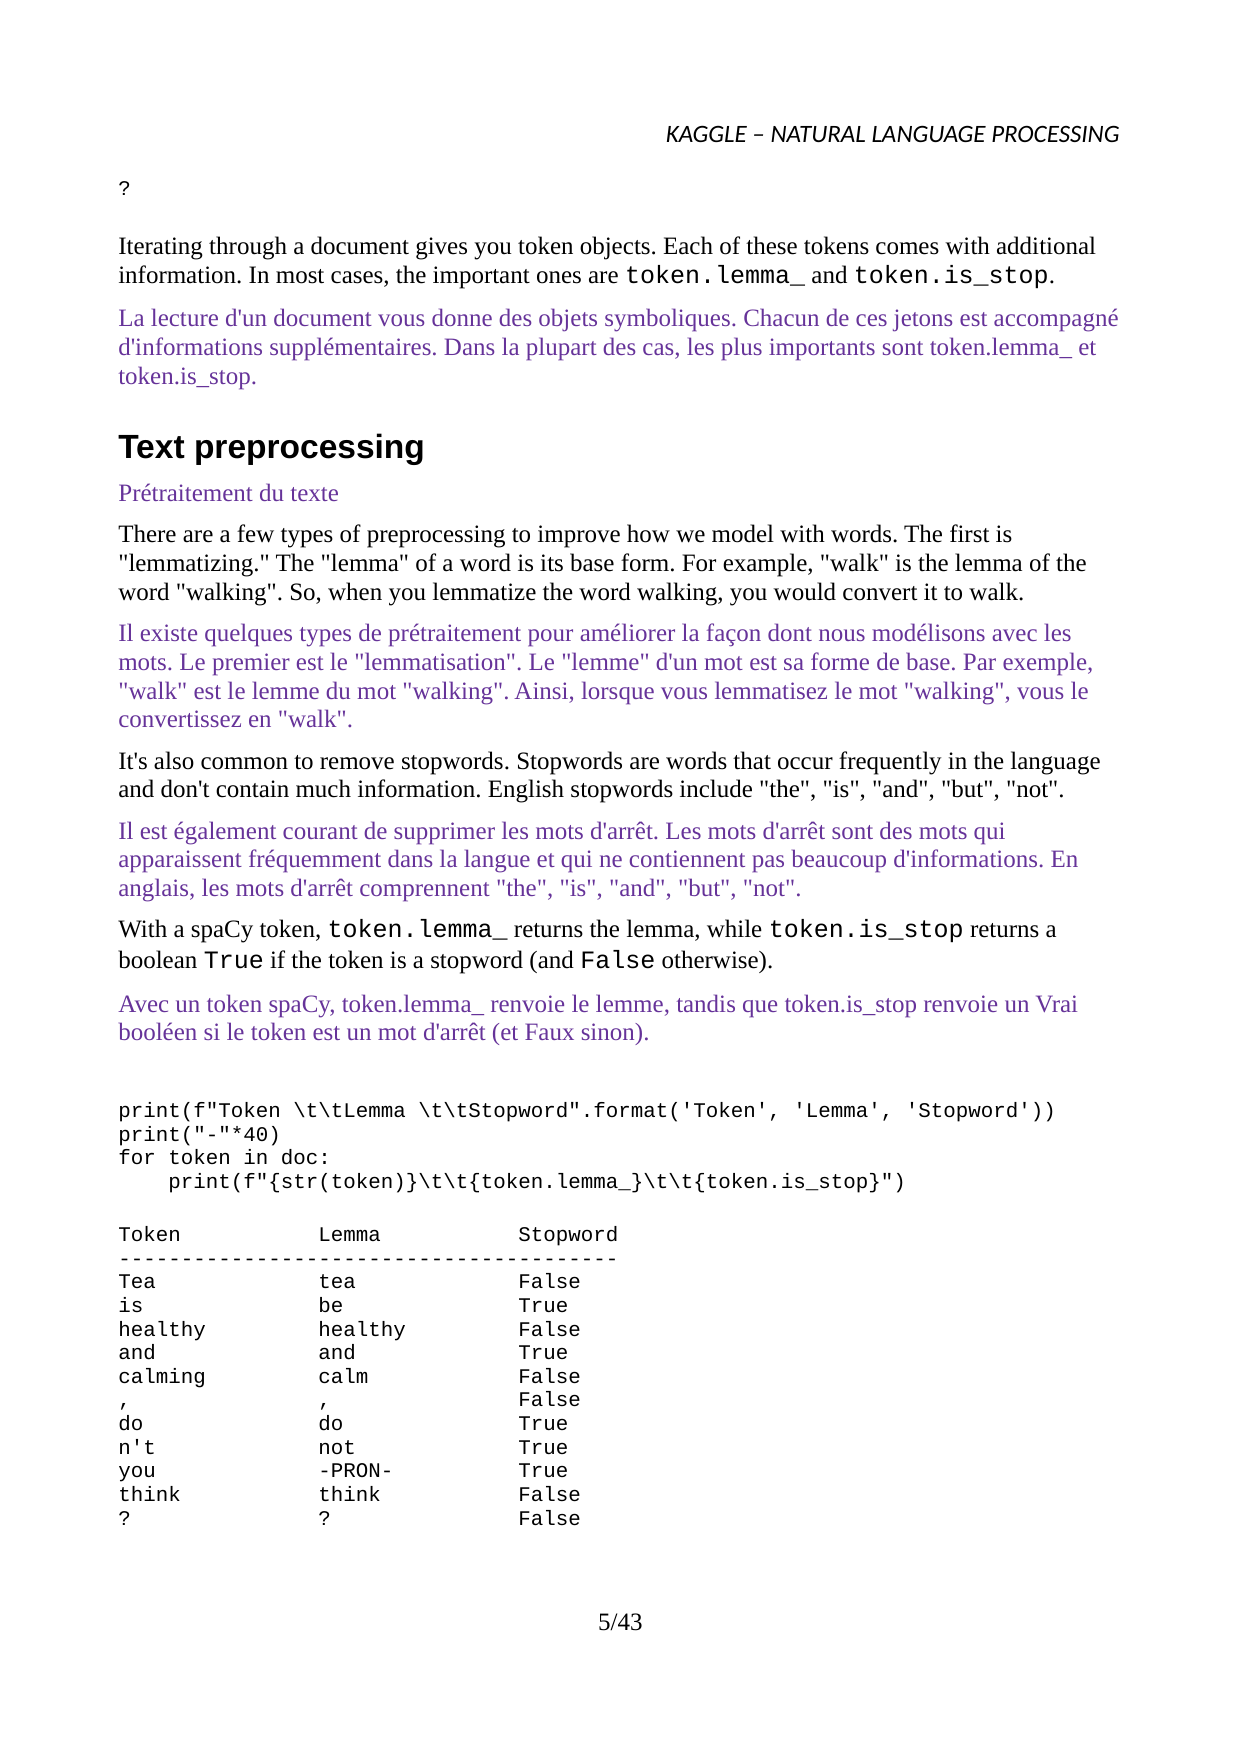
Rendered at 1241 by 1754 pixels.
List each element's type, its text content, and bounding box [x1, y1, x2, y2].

subtitle Text preprocessing [118, 427, 1122, 466]
text There are a few types of preprocessing to improve how we model with words. The first is "lemmatizing." The "lemma" of a word is its base form. For example, "walk" is the lemma of the word "walking". So, when you lemmatize the word walking, you would convert it to walk. [118, 519, 1122, 606]
text and and True [118, 1342, 1122, 1366]
text ---------------------------------------- [118, 1248, 1122, 1271]
text n't not True [118, 1437, 1122, 1460]
text With a spaCy token, token.lemma_ returns the lemma, while token.is_stop returns a boolean True if the token is a stopword (and False otherwise). [118, 914, 1122, 976]
text do do True [118, 1413, 1122, 1437]
text Prétraitement du texte [118, 478, 1122, 507]
text ? [118, 178, 1122, 202]
text La lecture d'un document vous donne des objets symboliques. Chacun de ces jetons est accompagné d'informations supplémentaires. Dans la plupart des cas, les plus importants sont token.lemma_ et token.is_stop. [118, 303, 1122, 389]
text calming calm False [118, 1366, 1122, 1389]
text Token Lemma Stopword [118, 1224, 1122, 1248]
text , , False [118, 1389, 1122, 1413]
text for token in doc: [118, 1147, 1122, 1171]
text healthy healthy False [118, 1318, 1122, 1342]
text Tea tea False [118, 1271, 1122, 1295]
text Iterating through a document gives you token objects. Each of these tokens comes with additional information. In most cases, the important ones are token.lemma_ and token.is_stop. [118, 231, 1122, 291]
text is be True [118, 1295, 1122, 1318]
text It's also common to remove stopwords. Stopwords are words that occur frequently in the language and don't contain much information. English stopwords include "the", "is", "and", "but", "not". [118, 746, 1122, 803]
text Il existe quelques types de prétraitement pour améliorer la façon dont nous modélisons avec les mots. Le premier est le "lemmatisation". Le "lemme" d'un mot est sa forme de base. Par exemple, "walk" est le lemme du mot "walking". Ainsi, lorsque vous lemmatisez le mot "walking", vous le convertissez en "walk". [118, 618, 1122, 733]
text think think False [118, 1484, 1122, 1508]
text ? ? False [118, 1508, 1122, 1531]
text Avec un token spaCy, token.lemma_ renvoie le lemme, tandis que token.is_stop renvoie un Vrai booléen si le token est un mot d'arrêt (et Faux sinon). [118, 989, 1122, 1046]
text print("-"*40) [118, 1123, 1122, 1147]
text print(f"Token \t\tLemma \t\tStopword".format('Token', 'Lemma', 'Stopword')) [118, 1100, 1122, 1123]
text you -PRON- True [118, 1460, 1122, 1484]
text print(f"{str(token)}\t\t{token.lemma_}\t\t{token.is_stop}") [118, 1171, 1122, 1194]
text Il est également courant de supprimer les mots d'arrêt. Les mots d'arrêt sont des mots qui apparaissent fréquemment dans la langue et qui ne contiennent pas beaucoup d'informations. En anglais, les mots d'arrêt comprennent "the", "is", "and", "but", "not". [118, 816, 1122, 902]
